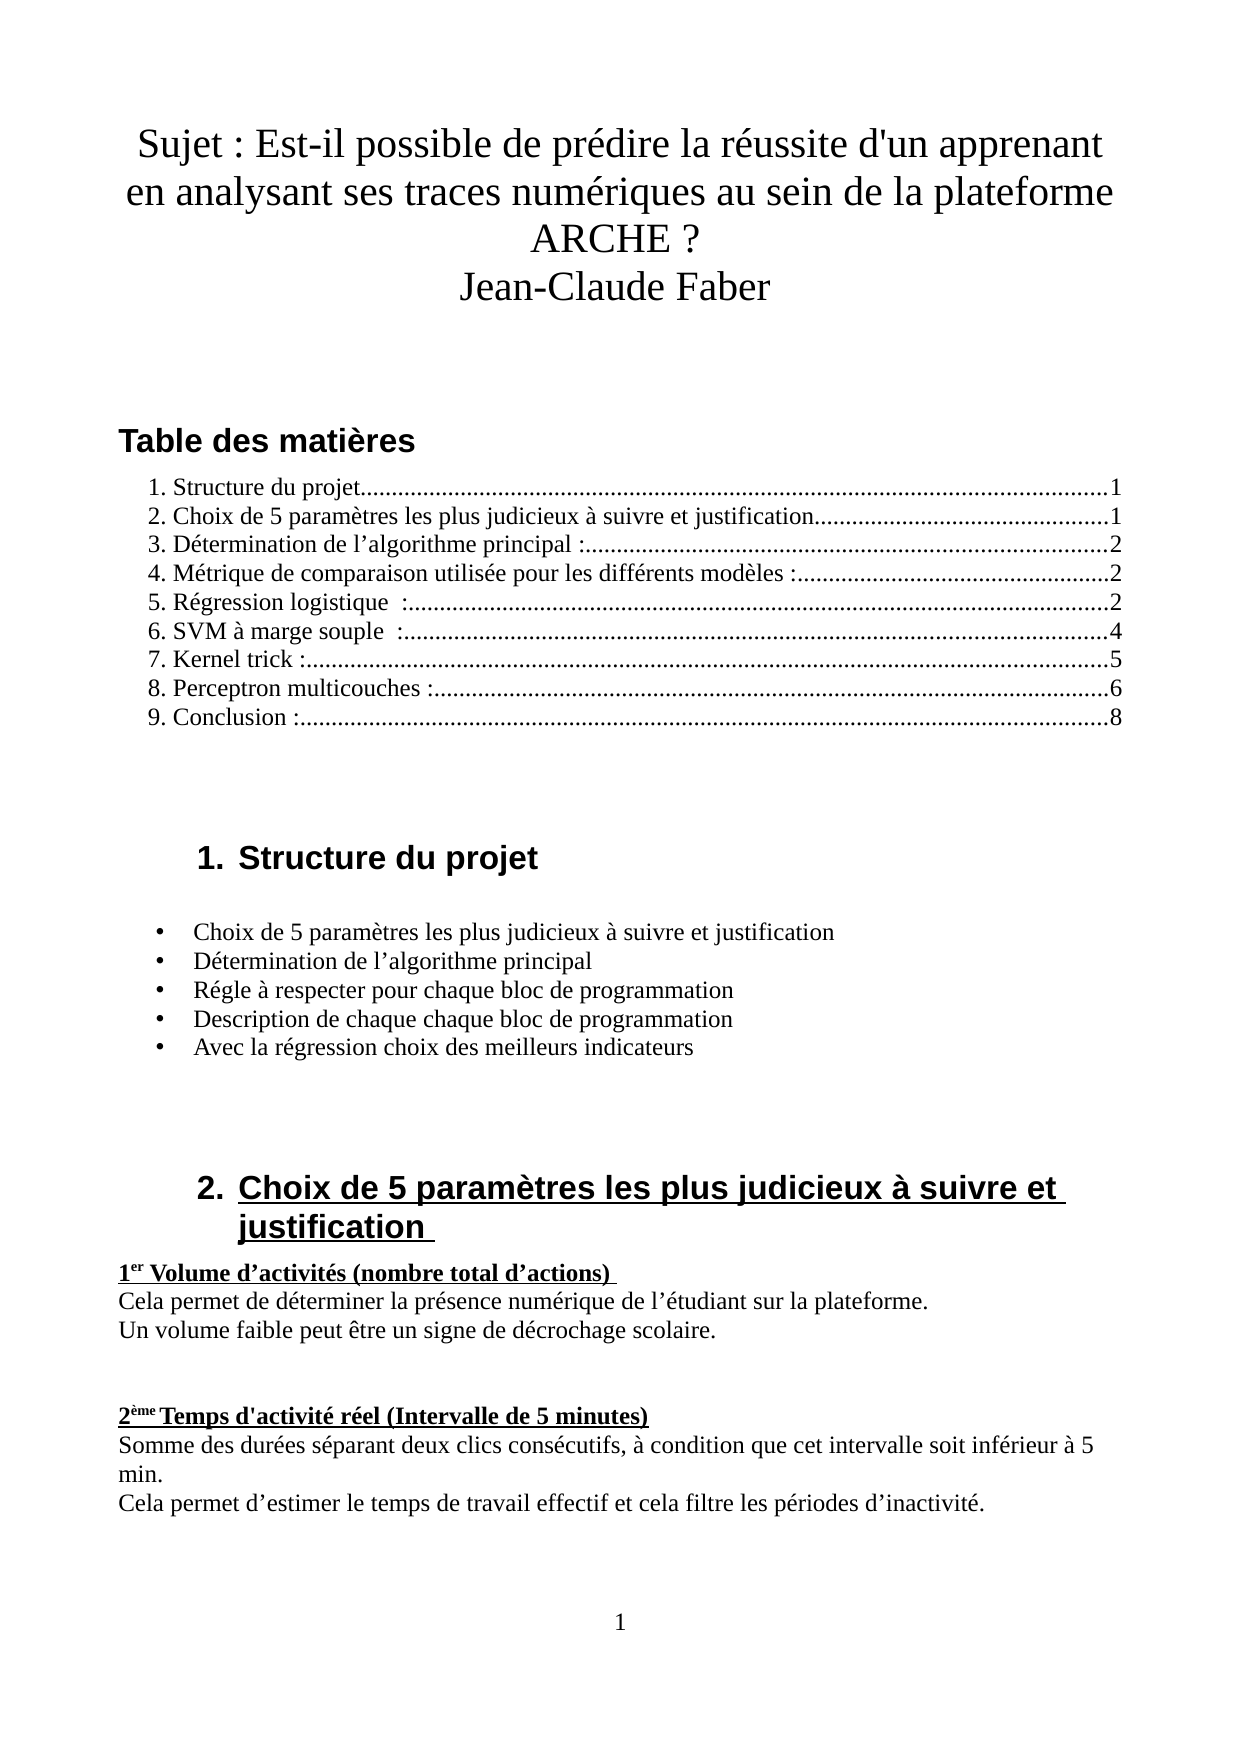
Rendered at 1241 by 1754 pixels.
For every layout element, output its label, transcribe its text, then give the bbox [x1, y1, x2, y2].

subtitle Structure du projet [197, 838, 1122, 876]
list Détermination de l’algorithme principal [156, 946, 1122, 975]
text Cela permet de déterminer la présence numérique de l’étudiant sur la plateforme. [118, 1286, 1122, 1315]
text 8. Perceptron multicouches : 6 [148, 673, 1122, 702]
text Somme des durées séparant deux clics consécutifs, à condition que cet intervalle soit inférieur à 5 min. [118, 1430, 1122, 1488]
subtitle Table des matières [118, 421, 1122, 459]
text 2ème Temps d'activité réel (Intervalle de 5 minutes) [118, 1401, 1122, 1430]
text 1. Structure du projet 1 [148, 472, 1122, 501]
list Régle à respecter pour chaque bloc de programmation [156, 975, 1122, 1004]
text 3. Détermination de l’algorithme principal : 2 [148, 529, 1122, 558]
text Cela permet d’estimer le temps de travail effectif et cela filtre les périodes d’inactivité. [118, 1488, 1122, 1516]
text Sujet : Est-il possible de prédire la réussite d'un apprenant en analysant ses traces numériques au sein de la plateforme ARCHE ? [118, 118, 1122, 262]
text 7. Kernel trick : 5 [148, 644, 1122, 673]
text 6. SVM à marge souple : 4 [148, 616, 1122, 644]
list Description de chaque chaque bloc de programmation [156, 1004, 1122, 1032]
text 5. Régression logistique : 2 [148, 587, 1122, 616]
text 1er Volume d’activités (nombre total d’actions) [118, 1258, 1122, 1286]
list Choix de 5 paramètres les plus judicieux à suivre et justification [156, 917, 1122, 946]
text 4. Métrique de comparaison utilisée pour les différents modèles : 2 [148, 558, 1122, 587]
subtitle Choix de 5 paramètres les plus judicieux à suivre et justification [197, 1168, 1122, 1245]
text 9. Conclusion : 8 [148, 702, 1122, 731]
list Avec la régression choix des meilleurs indicateurs [156, 1032, 1122, 1061]
text 2. Choix de 5 paramètres les plus judicieux à suivre et justification 1 [148, 501, 1122, 529]
text Jean-Claude Faber [118, 262, 1122, 310]
text Un volume faible peut être un signe de décrochage scolaire. [118, 1315, 1122, 1344]
